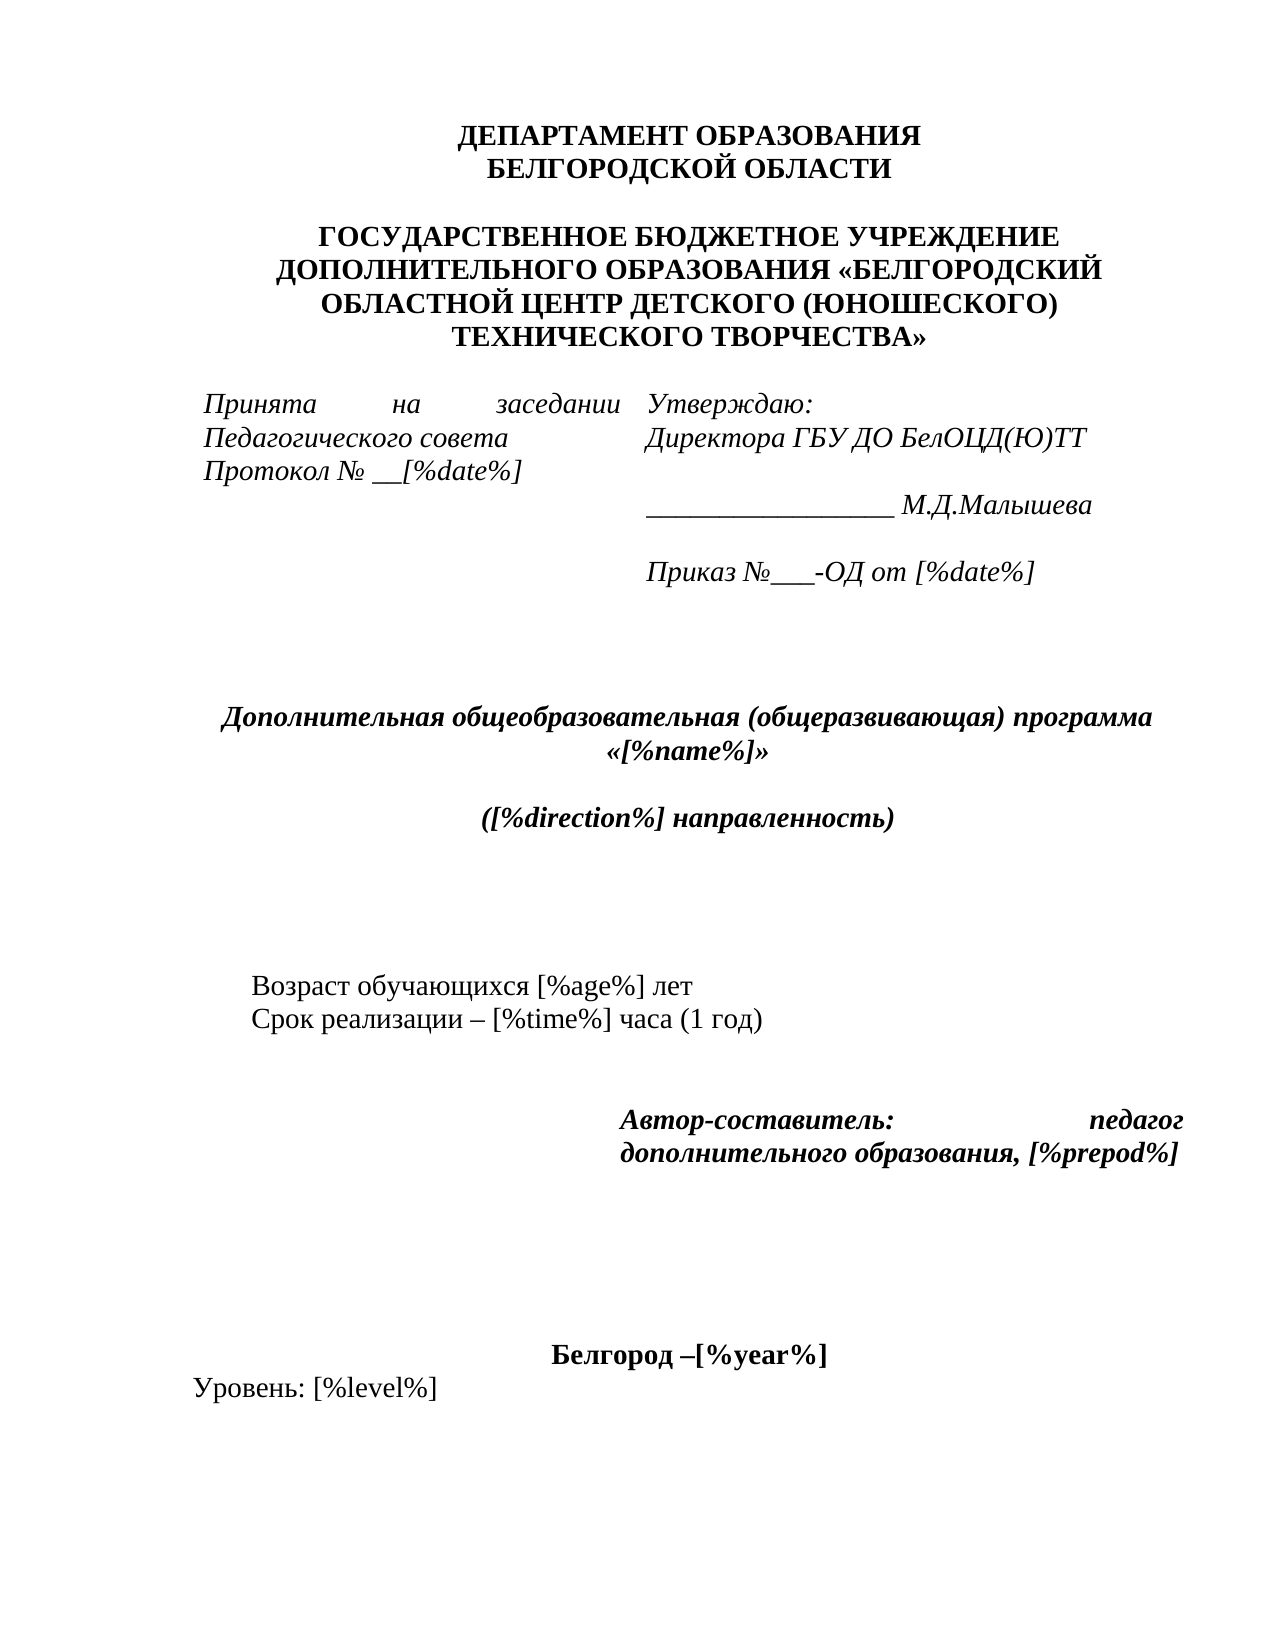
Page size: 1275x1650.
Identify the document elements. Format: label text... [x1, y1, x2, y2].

subtitle ДЕПАРТАМЕНТ ОБРАЗОВАНИЯ [192, 118, 1186, 152]
text ([%direction%] направленность) [192, 800, 1186, 834]
text Срок реализации – [%time%] часа (1 год) [192, 1001, 1186, 1035]
subtitle БЕЛГОРОДСКОЙ ОБЛАСТИ [192, 152, 1186, 185]
table_header Утверждаю: Директора ГБУ ДО БелОЦД(Ю)ТТ _________________ М.Д.Малышева Приказ №___-ОД от [%date%] [635, 386, 1152, 599]
text Белгород –[%year%] [192, 1337, 1186, 1370]
text Уровень: [%level%] [192, 1370, 1186, 1404]
text Возраст обучающихся [%age%] лет [192, 968, 1186, 1001]
table_header Принята на заседании Педагогического совета Протокол № __[%date%] [192, 386, 635, 599]
text Дополнительная общеобразовательная (общеразвивающая) программа [192, 699, 1186, 733]
text «[%name%]» [192, 733, 1186, 767]
text Автор-составитель: педагог дополнительного образования, [%prepod%] [620, 1102, 1186, 1169]
subtitle ГОСУДАРСТВЕННОЕ БЮДЖЕТНОЕ УЧРЕЖДЕНИЕ ДОПОЛНИТЕЛЬНОГО ОБРАЗОВАНИЯ «БЕЛГОРОДСКИЙ ОБЛАСТНОЙ ЦЕНТР ДЕТСКОГО (ЮНОШЕСКОГО) ТЕХНИЧЕСКОГО ТВОРЧЕСТВА» [192, 219, 1186, 353]
